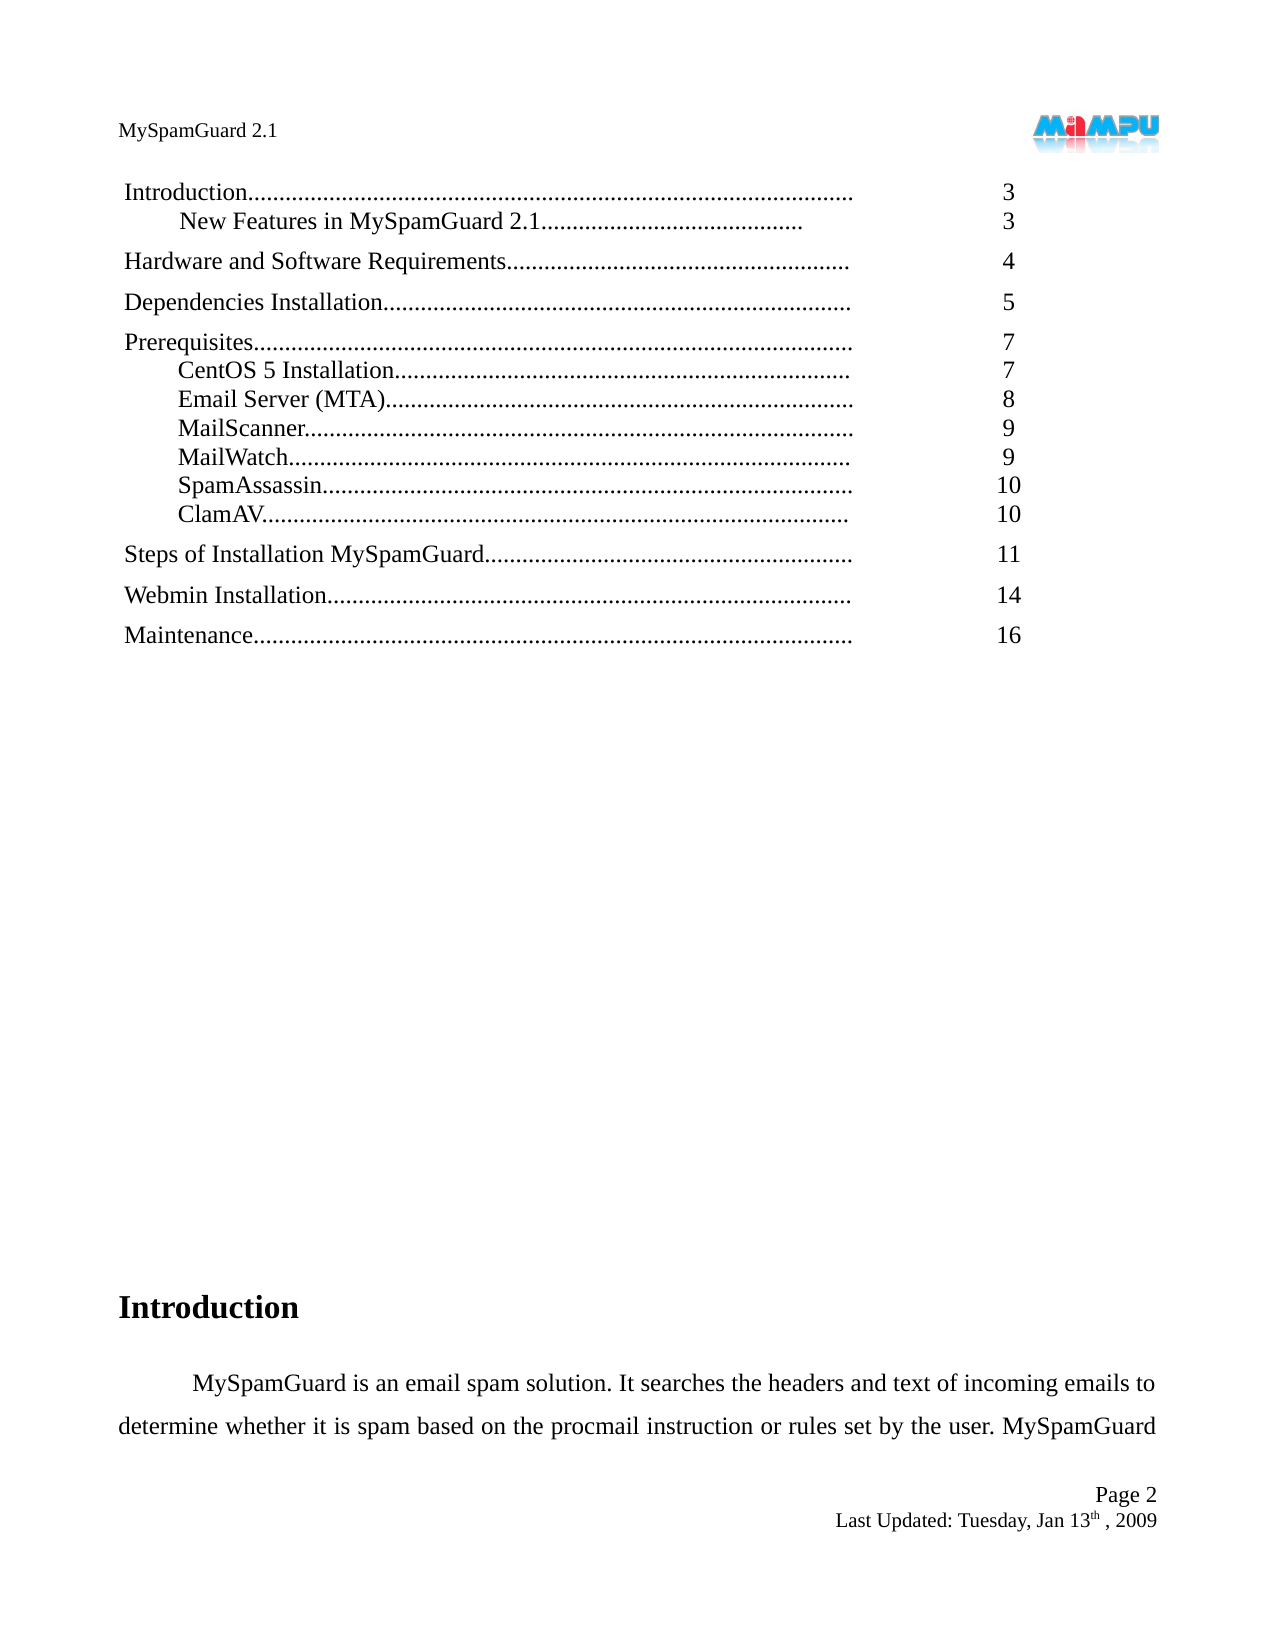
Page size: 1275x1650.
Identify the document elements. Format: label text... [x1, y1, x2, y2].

table_cell 16 [861, 614, 1157, 654]
table_header Steps of Installation MySpamGuard........................................................... [118, 534, 861, 574]
text MySpamGuard is an email spam solution. It searches the headers and text of incoming emails to determine whether it is spam based on the procmail instruction or rules set by the user. MySpamGuard [118, 1368, 1157, 1440]
table_cell 7 7 8 9 9 10 10 [861, 321, 1157, 534]
table_cell 4 [861, 241, 1157, 281]
table_cell 14 [861, 574, 1157, 614]
table_cell Webmin Installation.................................................................................... [118, 574, 861, 614]
table_cell Prerequisites................................................................................................ CentOS 5 Installation......................................................................... Email Server (MTA)........................................................................... MailScanner........................................................................................ MailWatch.......................................................................................... SpamAssassin..................................................................................... ClamAV.............................................................................................. [118, 321, 861, 534]
picture [1032, 100, 1159, 153]
table_header Introduction................................................................................................. New Features in MySpamGuard 2.1.......................................... [118, 172, 861, 241]
table_cell Hardware and Software Requirements....................................................... [118, 241, 861, 281]
table_header 3 3 [861, 172, 1157, 241]
table_header 11 [861, 534, 1157, 574]
table_cell Maintenance................................................................................................ [118, 614, 861, 654]
table_cell 5 [861, 281, 1157, 321]
table_cell Dependencies Installation........................................................................... [118, 281, 861, 321]
text Introduction [118, 1287, 1157, 1325]
